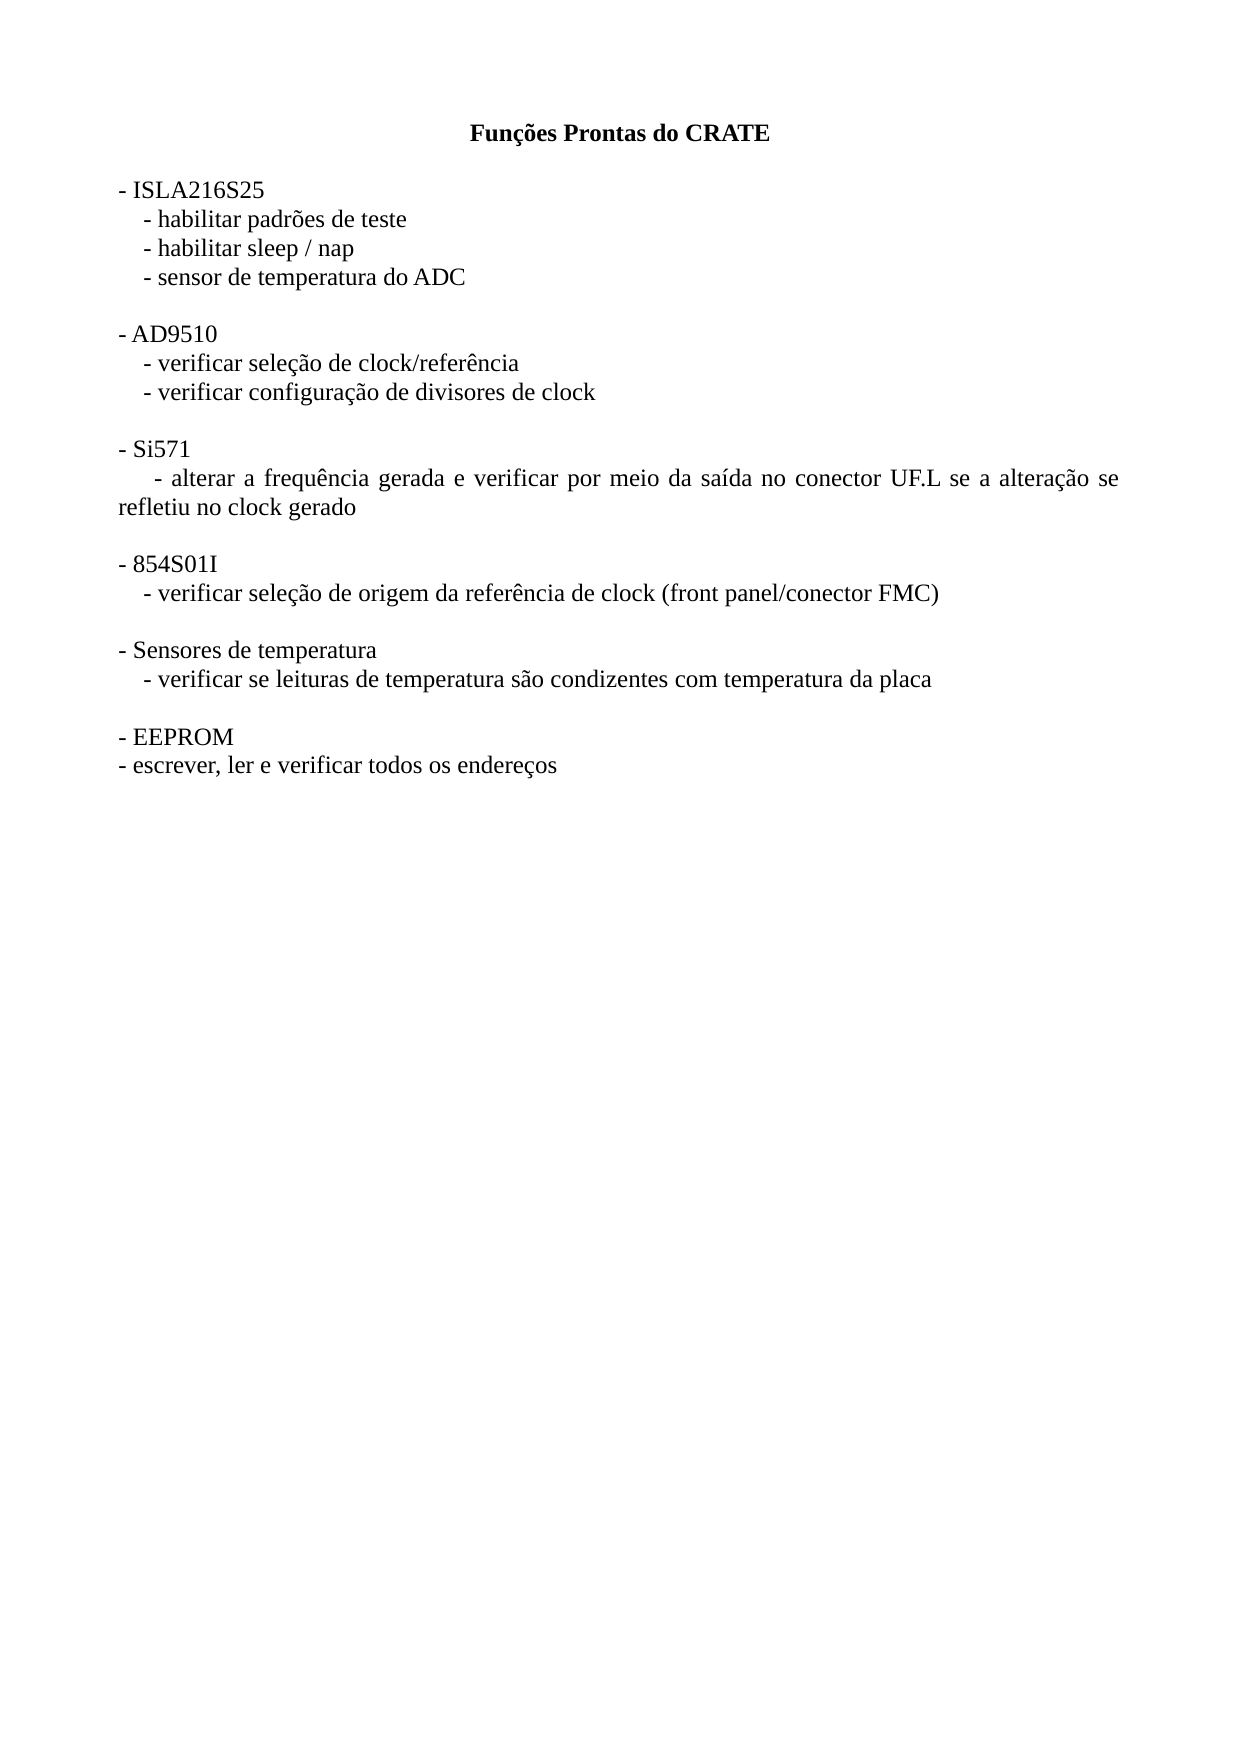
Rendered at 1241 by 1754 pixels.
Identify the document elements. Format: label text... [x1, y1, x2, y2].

text - habilitar sleep / nap [118, 233, 1122, 262]
text - AD9510 [118, 319, 1122, 348]
text - verificar se leituras de temperatura são condizentes com temperatura da placa [118, 664, 1122, 693]
text - EEPROM [118, 722, 1122, 751]
text Funções Prontas do CRATE [118, 118, 1122, 147]
text - alterar a frequência gerada e verificar por meio da saída no conector UF.L se a alteração se refletiu no clock gerado [118, 463, 1122, 521]
text - verificar configuração de divisores de clock [118, 377, 1122, 406]
text - Sensores de temperatura [118, 636, 1122, 664]
text - verificar seleção de origem da referência de clock (front panel/conector FMC) [118, 578, 1122, 607]
text - verificar seleção de clock/referência [118, 348, 1122, 377]
text - habilitar padrões de teste [118, 204, 1122, 233]
text - 854S01I [118, 549, 1122, 578]
text - sensor de temperatura do ADC [118, 262, 1122, 291]
text - ISLA216S25 [118, 176, 1122, 204]
text - escrever, ler e verificar todos os endereços [118, 751, 1122, 779]
text - Si571 [118, 434, 1122, 463]
